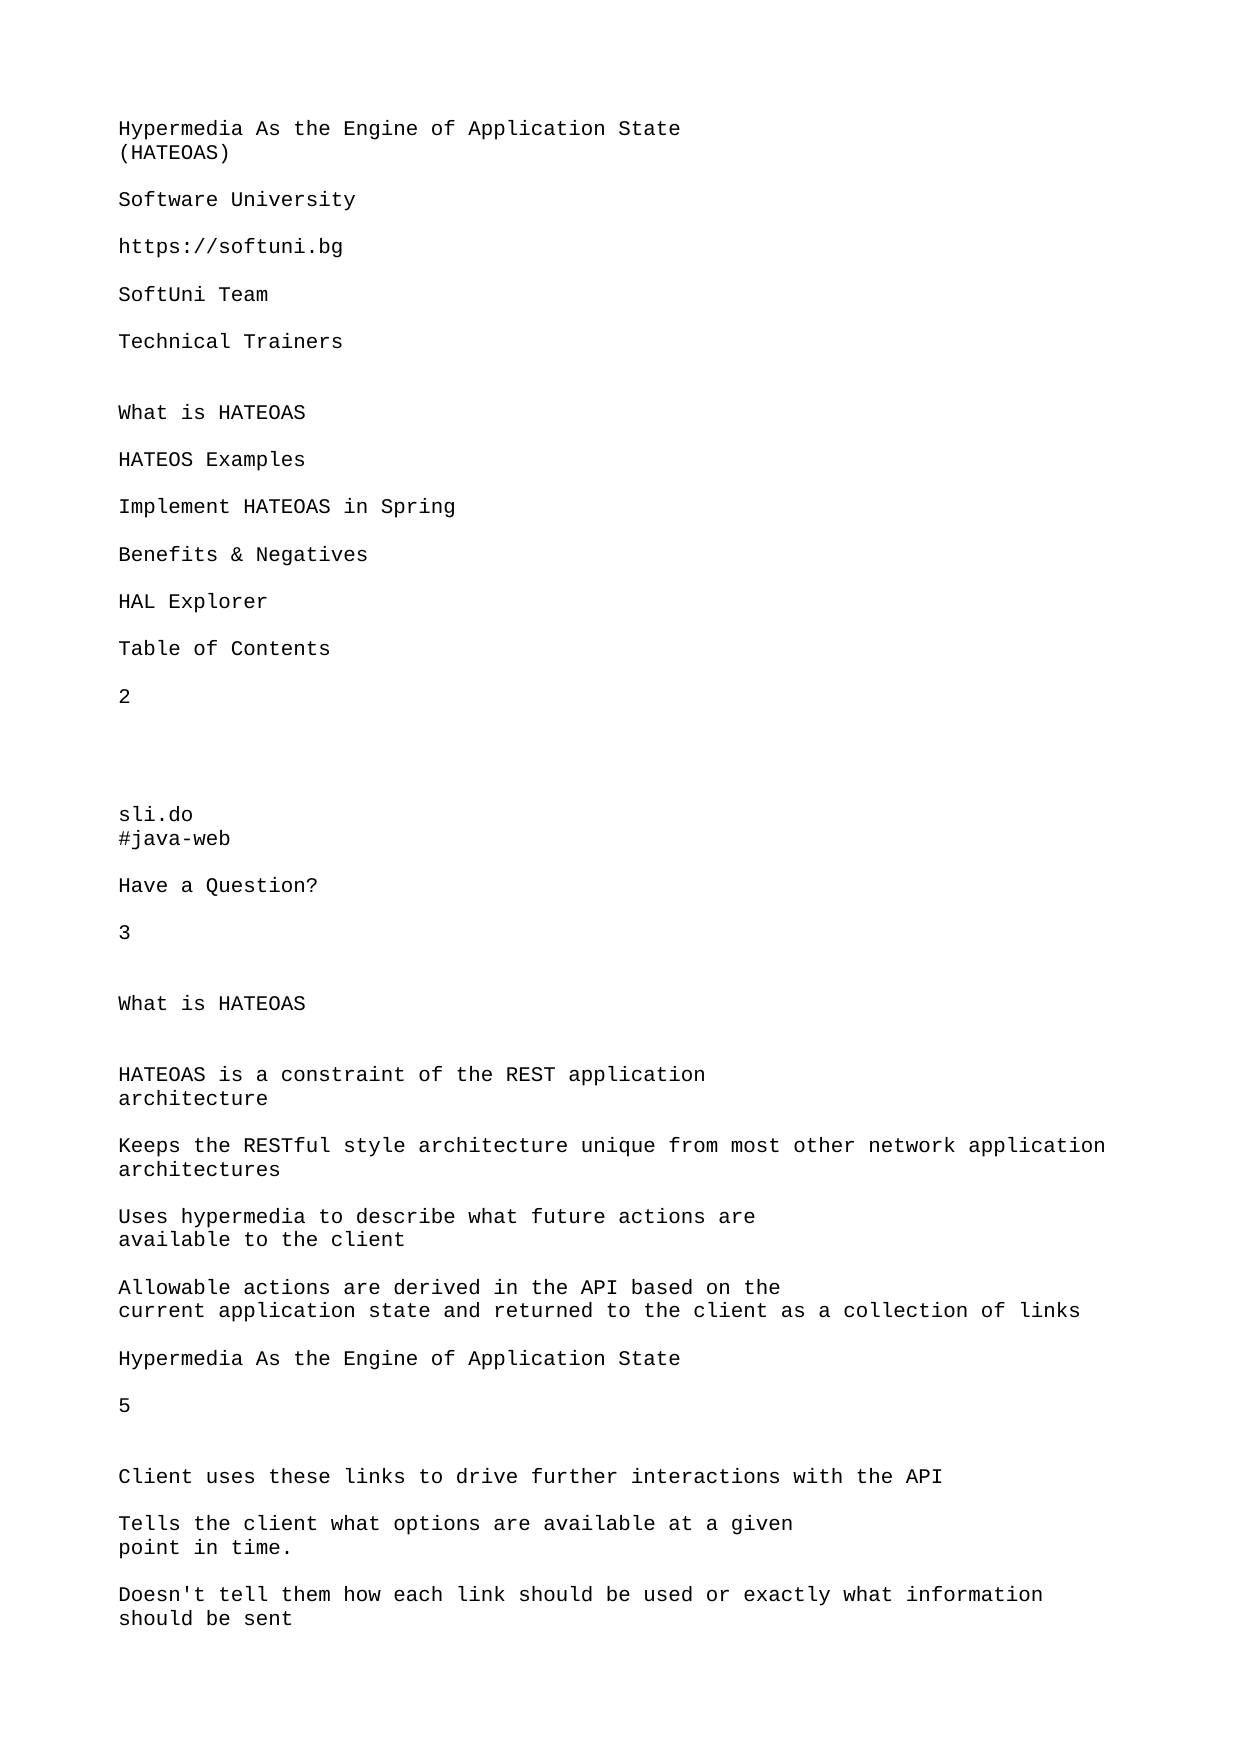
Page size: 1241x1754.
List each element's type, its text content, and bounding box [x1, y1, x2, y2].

text 2 [118, 686, 1122, 709]
text available to the client [118, 1229, 1122, 1253]
text architecture [118, 1088, 1122, 1111]
text Implement HATEOAS in Spring [118, 496, 1122, 520]
text Keeps the RESTful style architecture unique from most other network application architectures [118, 1135, 1122, 1182]
text Uses hypermedia to describe what future actions are [118, 1206, 1122, 1229]
text 5 [118, 1395, 1122, 1419]
text point in time. [118, 1537, 1122, 1561]
text HATEOS Examples [118, 449, 1122, 473]
text HAL Explorer [118, 591, 1122, 615]
text Tells the client what options are available at a given [118, 1513, 1122, 1537]
text #java-web [118, 827, 1122, 851]
text Benefits & Negatives [118, 544, 1122, 567]
text Client uses these links to drive further interactions with the API [118, 1466, 1122, 1489]
text Software University [118, 189, 1122, 213]
text 3 [118, 922, 1122, 946]
text Hypermedia As the Engine of Application State [118, 118, 1122, 142]
text Doesn't tell them how each link should be used or exactly what information should be sent [118, 1584, 1122, 1631]
text current application state and returned to the client as a collection of links [118, 1300, 1122, 1324]
text (HATEOAS) [118, 142, 1122, 165]
text Have a Question? [118, 875, 1122, 898]
text Table of Contents [118, 638, 1122, 662]
text Allowable actions are derived in the API based on the [118, 1277, 1122, 1300]
text sli.do [118, 804, 1122, 827]
text https://softuni.bg [118, 236, 1122, 260]
text Technical Trainers [118, 331, 1122, 354]
text SoftUni Team [118, 284, 1122, 307]
text What is HATEOAS [118, 402, 1122, 426]
text HATEOAS is a constraint of the REST application [118, 1064, 1122, 1088]
text What is HATEOAS [118, 993, 1122, 1017]
text Hypermedia As the Engine of Application State [118, 1348, 1122, 1371]
